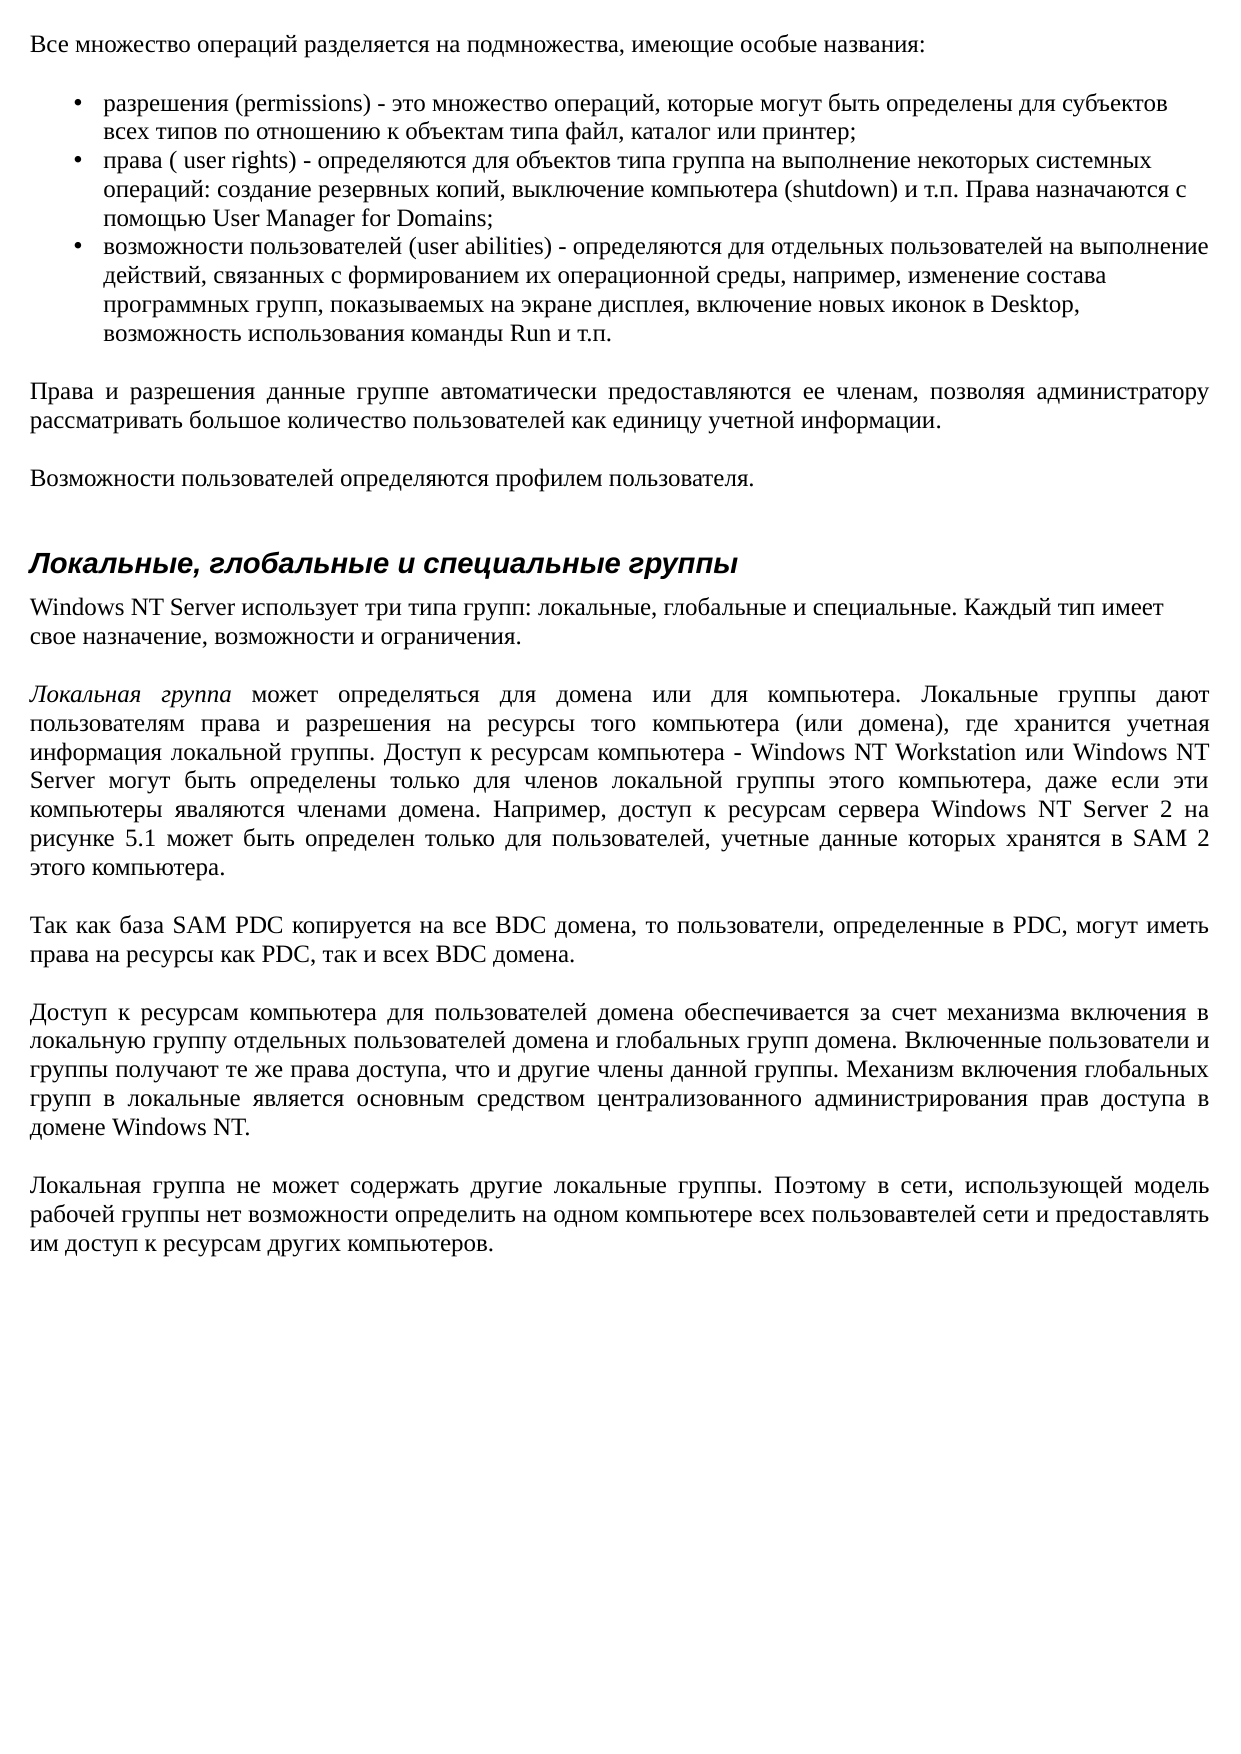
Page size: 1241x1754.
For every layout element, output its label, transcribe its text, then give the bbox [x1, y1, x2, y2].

text Windows NT Server использует три типа групп: локальные, глобальные и специальные. Каждый тип имеет свое назначение, возможности и ограничения. [29, 592, 1211, 650]
text Так как база SAM PDC копируется на все BDC домена, то пользователи, определенные в PDC, могут иметь права на ресурсы как PDC, так и всех BDC домена. [29, 910, 1211, 967]
text Возможности пользователей определяются профилем пользователя. [29, 463, 1211, 492]
text Локальная группа может определяться для домена или для компьютера. Локальные группы дают пользователям права и разрешения на ресурсы того компьютера (или домена), где хранится учетная информация локальной группы. Доступ к ресурсам компьютера - Windows NT Workstation или Windows NT Server могут быть определены только для членов локальной группы этого компьютера, даже если эти компьютеры яваляются членами домена. Например, доступ к ресурсам сервера Windows NT Server 2 на рисунке 5.1 может быть определен только для пользователей, учетные данные которых хранятся в SAM 2 этого компьютера. [29, 679, 1211, 880]
text Все множество операций разделяется на подмножества, имеющие особые названия: [29, 29, 1211, 58]
list права ( user rights) - определяются для объектов типа группа на выполнение некоторых системных операций: создание резервных копий, выключение компьютера (shutdown) и т.п. Права назначаются с помощью User Manager for Domains; [74, 145, 1211, 231]
list возможности пользователей (user abilities) - определяются для отдельных пользователей на выполнение действий, связанных с формированием их операционной среды, например, изменение состава программных групп, показываемых на экране дисплея, включение новых иконок в Desktop, возможность использования команды Run и т.п. [74, 231, 1211, 346]
text Права и разрешения данные группе автоматически предоставляются ее членам, позволяя администратору рассматривать большое количество пользователей как единицу учетной информации. [29, 376, 1211, 433]
list разрешения (permissions) - это множество операций, которые могут быть определены для субъектов всех типов по отношению к объектам типа файл, каталог или принтер; [74, 88, 1211, 145]
text Доступ к ресурсам компьютера для пользователей домена обеспечивается за счет механизма включения в локальную группу отдельных пользователей домена и глобальных групп домена. Включенные пользователи и группы получают те же права доступа, что и другие члены данной группы. Механизм включения глобальных групп в локальные является основным средством централизованного администрирования прав доступа в домене Windows NT. [29, 997, 1211, 1141]
text Локальная группа не может содержать другие локальные группы. Поэтому в сети, использующей модель рабочей группы нет возможности определить на одном компьютере всех пользовавтелей сети и предоставлять им доступ к ресурсам других компьютеров. [29, 1170, 1211, 1256]
subtitle Локальные, глобальные и специальные группы [29, 546, 1211, 580]
